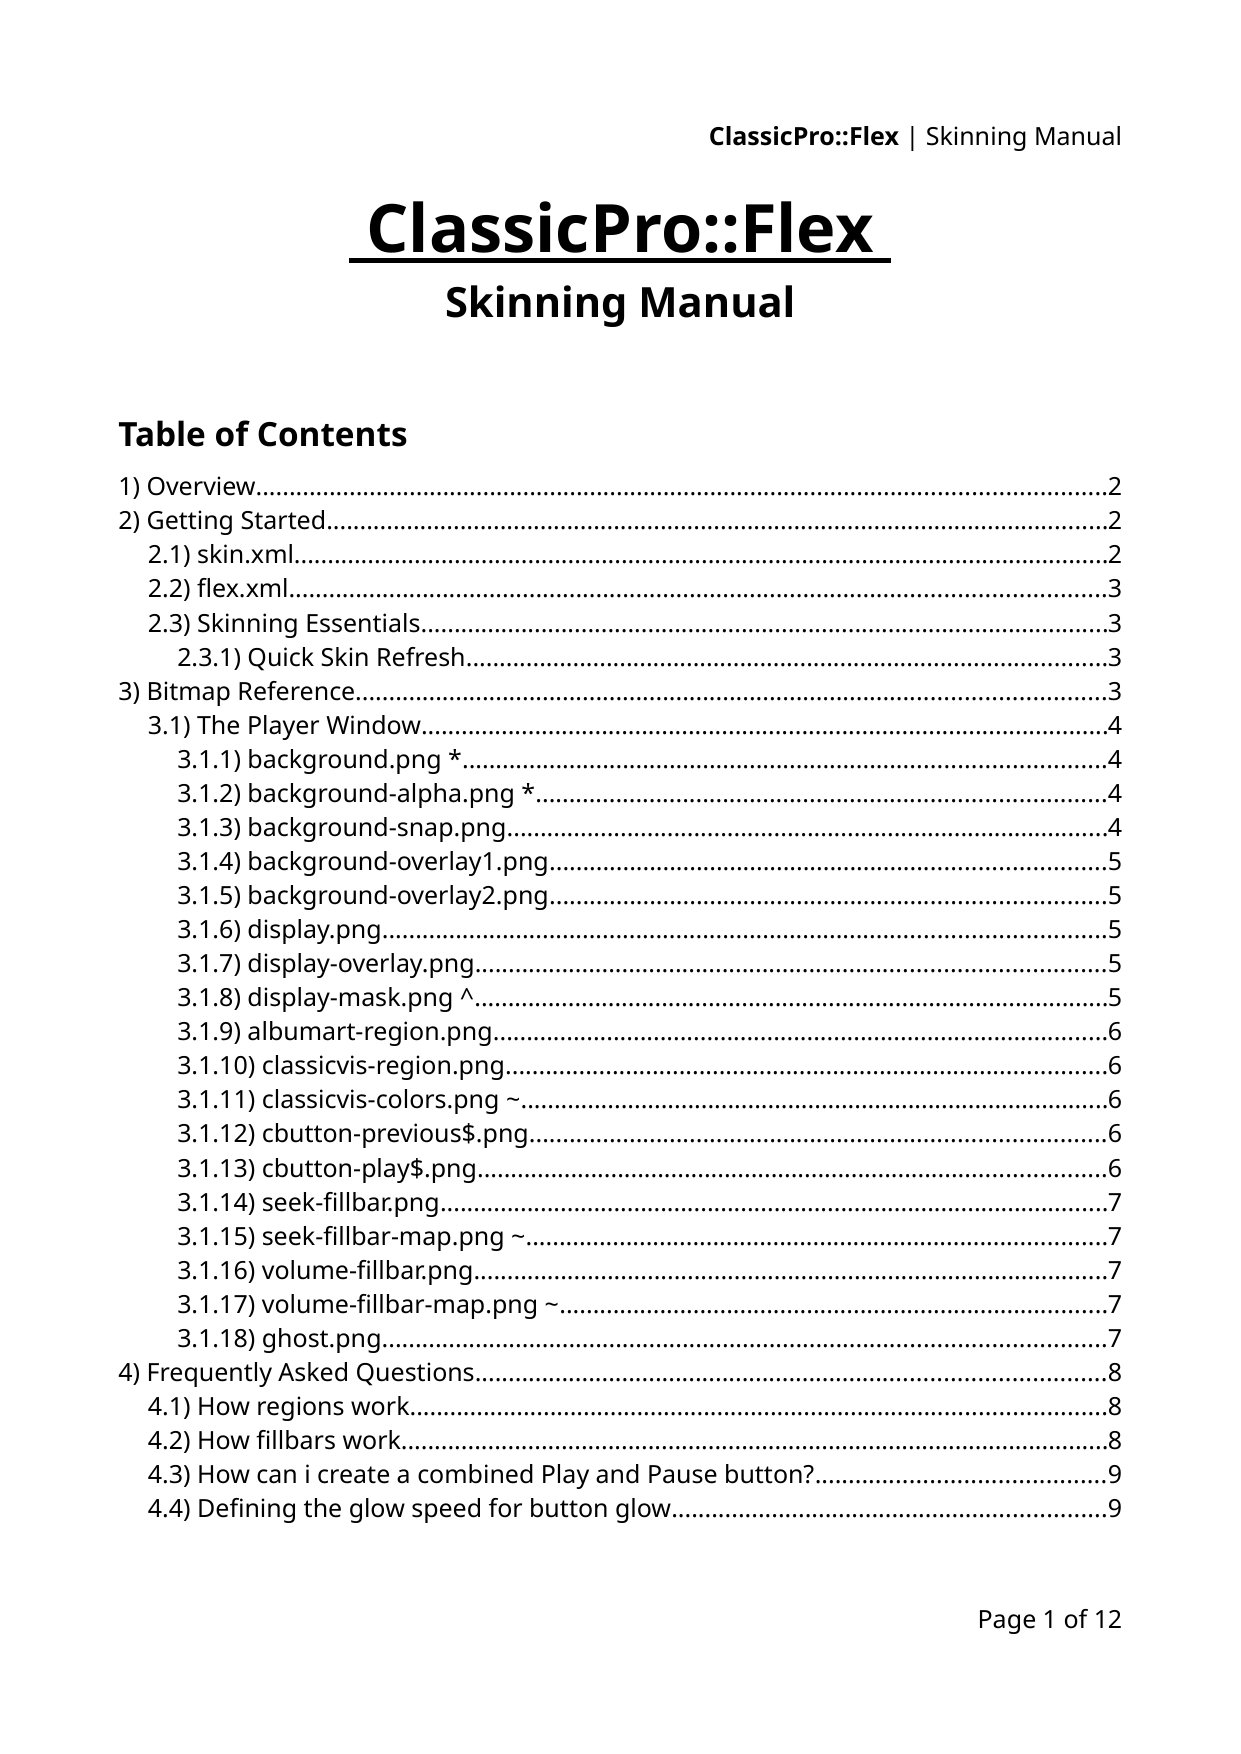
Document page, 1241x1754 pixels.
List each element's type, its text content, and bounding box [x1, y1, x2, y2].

text 3.1.13) cbutton-play$.png 6 [177, 1150, 1122, 1184]
text 3.1.7) display-overlay.png 5 [177, 946, 1122, 980]
text 4.4) Defining the glow speed for button glow 9 [148, 1491, 1122, 1525]
text 2) Getting Started 2 [118, 503, 1122, 537]
text 3.1.11) classicvis-colors.png ~ 6 [177, 1082, 1122, 1116]
subtitle Table of Contents [118, 411, 1122, 456]
text 3.1.9) albumart-region.png 6 [177, 1014, 1122, 1048]
text 2.1) skin.xml 2 [148, 537, 1122, 571]
text 4.2) How fillbars work 8 [148, 1423, 1122, 1457]
text ClassicPro::Flex [118, 182, 1122, 272]
text 3) Bitmap Reference 3 [118, 673, 1122, 707]
text 3.1.14) seek-fillbar.png 7 [177, 1184, 1122, 1218]
text 3.1.8) display-mask.png ^ 5 [177, 980, 1122, 1014]
text 2.2) flex.xml 3 [148, 571, 1122, 605]
text 3.1.17) volume-fillbar-map.png ~ 7 [177, 1286, 1122, 1321]
text 3.1.4) background-overlay1.png 5 [177, 844, 1122, 878]
text 3.1.12) cbutton-previous$.png 6 [177, 1116, 1122, 1150]
text 3.1.3) background-snap.png 4 [177, 809, 1122, 844]
text 3.1.16) volume-fillbar.png 7 [177, 1252, 1122, 1286]
text 4.3) How can i create a combined Play and Pause button? 9 [148, 1457, 1122, 1491]
text 3.1) The Player Window 4 [148, 707, 1122, 741]
text 3.1.18) ghost.png 7 [177, 1321, 1122, 1354]
text 3.1.6) display.png 5 [177, 912, 1122, 946]
text 3.1.15) seek-fillbar-map.png ~ 7 [177, 1218, 1122, 1252]
text 2.3.1) Quick Skin Refresh 3 [177, 639, 1122, 673]
text 3.1.1) background.png * 4 [177, 741, 1122, 776]
text Skinning Manual [118, 272, 1122, 329]
text 4.1) How regions work 8 [148, 1389, 1122, 1423]
text 1) Overview 2 [118, 469, 1122, 503]
text 3.1.2) background-alpha.png * 4 [177, 776, 1122, 809]
text 4) Frequently Asked Questions 8 [118, 1354, 1122, 1389]
text 2.3) Skinning Essentials 3 [148, 605, 1122, 639]
text 3.1.5) background-overlay2.png 5 [177, 878, 1122, 912]
text 3.1.10) classicvis-region.png 6 [177, 1048, 1122, 1082]
